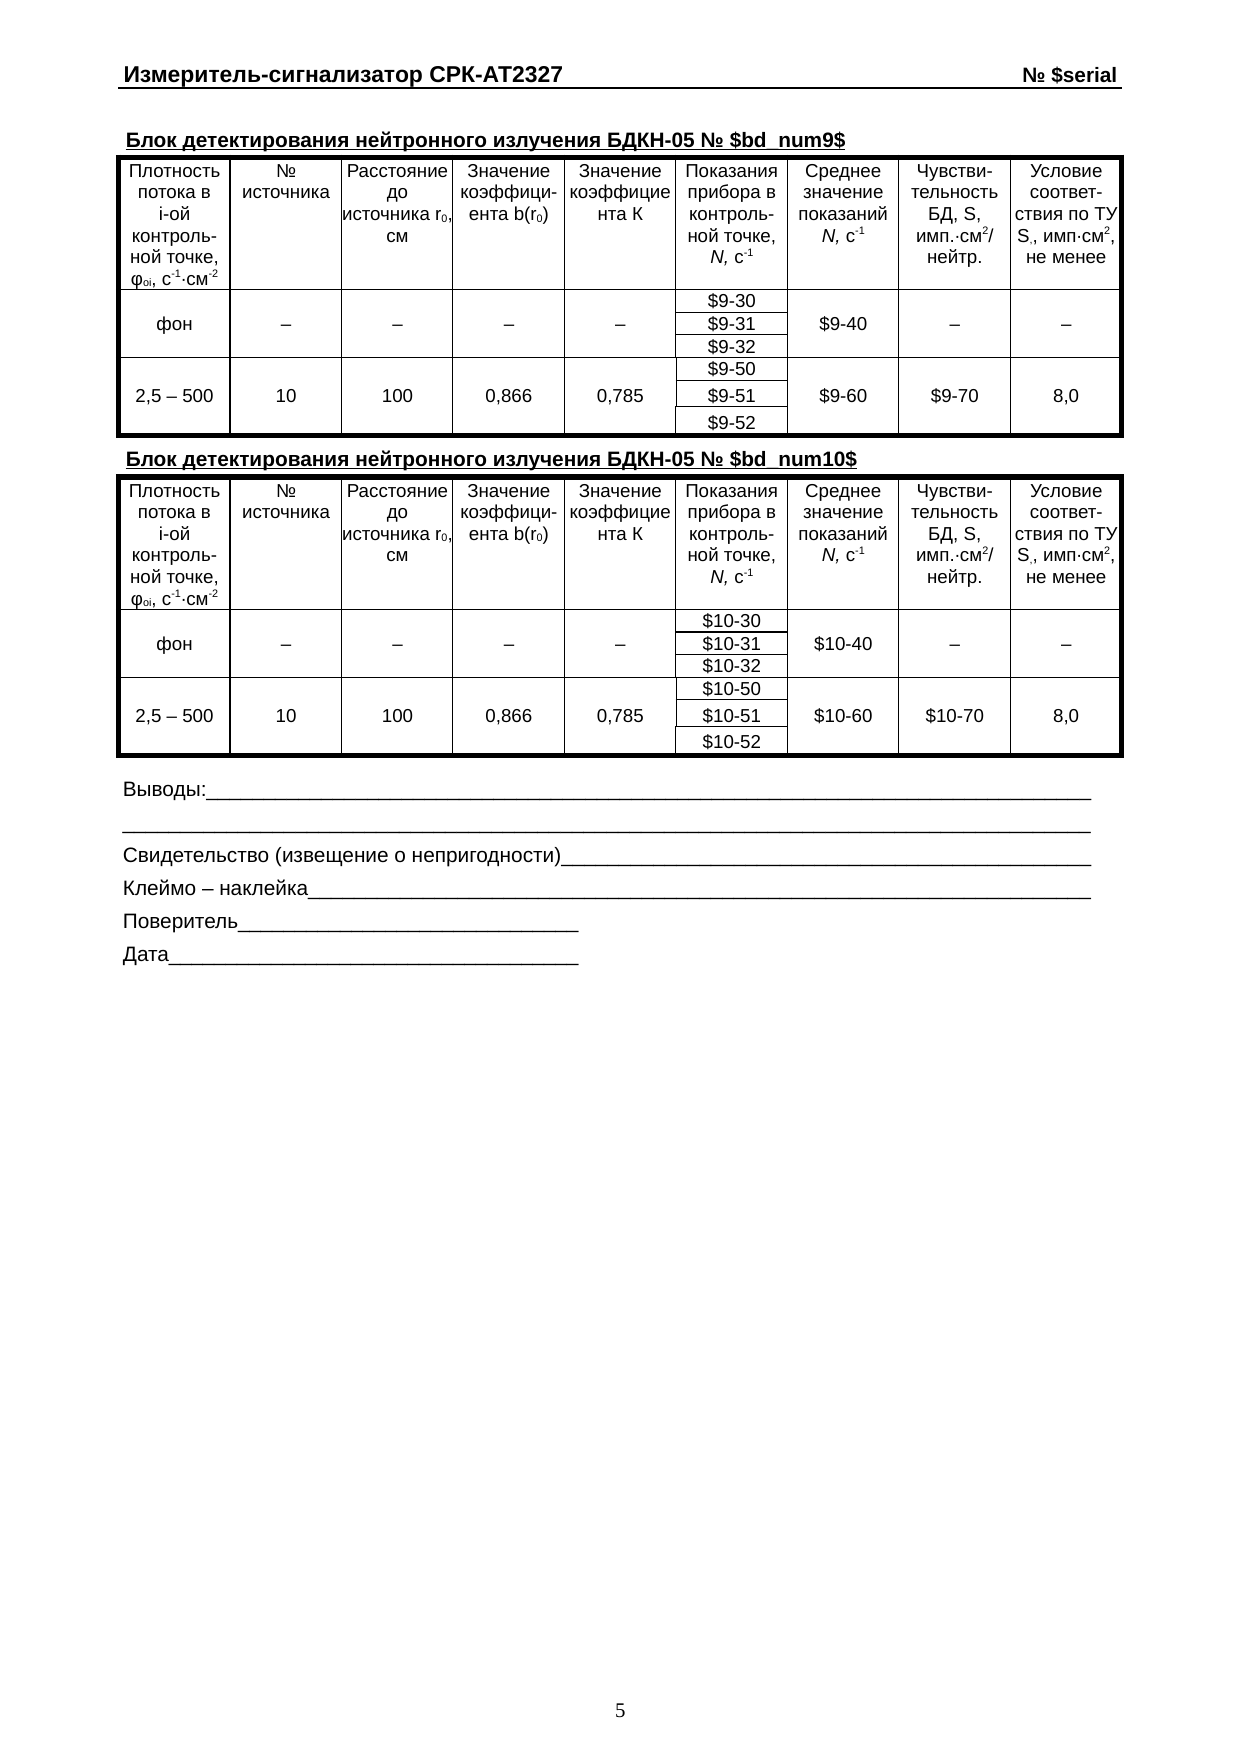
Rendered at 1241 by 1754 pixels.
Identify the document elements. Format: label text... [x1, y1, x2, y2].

table_cell 100 [342, 358, 452, 433]
table_cell $10-52 [676, 727, 787, 753]
table_cell Среднее значение показаний N, с-1 [788, 480, 898, 609]
table_cell $9-52 [676, 407, 787, 433]
table_cell – [453, 610, 564, 677]
table_header Выводы: [118, 773, 1122, 805]
table_header Блок детектирования нейтронного излучения БДКН-05 № $bd_num10$ [119, 438, 1122, 474]
table_cell – [1011, 610, 1119, 677]
table_cell 8,0 [1011, 678, 1119, 753]
table_cell Показания прибора в контроль-ной точке, N, с-1 [676, 480, 787, 609]
table_cell – [342, 290, 452, 357]
table_cell $10-32 [676, 655, 787, 677]
table_cell – [1011, 290, 1119, 357]
table_cell $9-30 [676, 290, 787, 312]
table_cell – [231, 290, 341, 357]
table_cell 8,0 [1011, 358, 1119, 433]
table_cell $9-32 [676, 335, 787, 357]
table_cell $9-70 [899, 358, 1010, 433]
table_cell 0,785 [565, 678, 676, 753]
table_cell Среднее значение показаний N, с-1 [788, 160, 898, 289]
table_cell – [899, 610, 1010, 677]
table_cell 0,866 [453, 358, 564, 433]
table_cell – [231, 610, 341, 677]
table_cell Чувстви-тельность БД, S, имп.·см2/ нейтр. [899, 480, 1010, 609]
table_cell Значение коэффициента К [565, 480, 675, 609]
table_cell $10-30 [676, 610, 787, 631]
table_cell № источника [231, 480, 341, 609]
table_cell – [565, 610, 675, 677]
table_cell $10-70 [899, 678, 1010, 753]
table_cell № источника [231, 160, 341, 289]
table_cell $9-50 [677, 358, 787, 379]
table_cell 100 [342, 678, 452, 753]
table_cell 0,785 [565, 358, 676, 433]
table_cell Расстояние до источника r0, см [342, 160, 452, 289]
table_cell $10-31 [676, 633, 787, 654]
table_cell Плотность потока в i-ой контроль-ной точке, φoi, с-1·см-2 [121, 160, 229, 289]
table_cell 2,5 – 500 [121, 678, 229, 753]
table_cell – [342, 610, 452, 677]
table_cell [118, 805, 1122, 838]
table_cell $9-60 [788, 358, 898, 433]
table_header Блок детектирования нейтронного излучения БДКН-05 № $bd_num9$ [119, 119, 1122, 154]
table_cell – [453, 290, 564, 357]
table_cell 10 [231, 678, 341, 753]
table_cell фон [121, 290, 229, 357]
table_cell Расстояние до источника r0, см [342, 480, 452, 609]
table_cell Значение коэффици-ента b(r0) [453, 480, 564, 609]
table_cell $10-50 [677, 678, 787, 699]
table_cell $9-51 [677, 381, 787, 406]
table_cell Показания прибора в контроль-ной точке, N, с-1 [676, 160, 787, 289]
table_cell $10-51 [677, 700, 787, 726]
table_cell – [899, 290, 1010, 357]
table_cell $9-31 [676, 313, 787, 334]
table_cell $9-40 [788, 290, 898, 357]
table_cell – [565, 290, 675, 357]
table_cell 10 [231, 358, 341, 433]
table_cell Дата [118, 937, 1122, 970]
table_cell $10-40 [788, 610, 898, 677]
table_cell фон [121, 610, 229, 677]
table_cell Значение коэффици-ента b(r0) [453, 160, 564, 289]
table_cell Клеймо – наклейка [118, 871, 1122, 904]
table_cell 2,5 – 500 [121, 358, 229, 433]
table_cell Свидетельство (извещение о непригодности) [118, 838, 1122, 871]
table_cell Чувстви-тельность БД, S, имп.·см2/ нейтр. [899, 160, 1010, 289]
table_cell Поверитель [118, 904, 1122, 937]
table_cell Плотность потока в i-ой контроль-ной точке, φoi, с-1·см-2 [121, 480, 229, 609]
table_cell 0,866 [453, 678, 564, 753]
table_cell $10-60 [788, 678, 898, 753]
table_cell Значение коэффициента К [565, 160, 675, 289]
table_cell Условие соответ-ствия по ТУ S,, имп·см2, не менее [1011, 480, 1119, 609]
table_cell Условие соответ-ствия по ТУ S,, имп·см2, не менее [1011, 160, 1119, 289]
